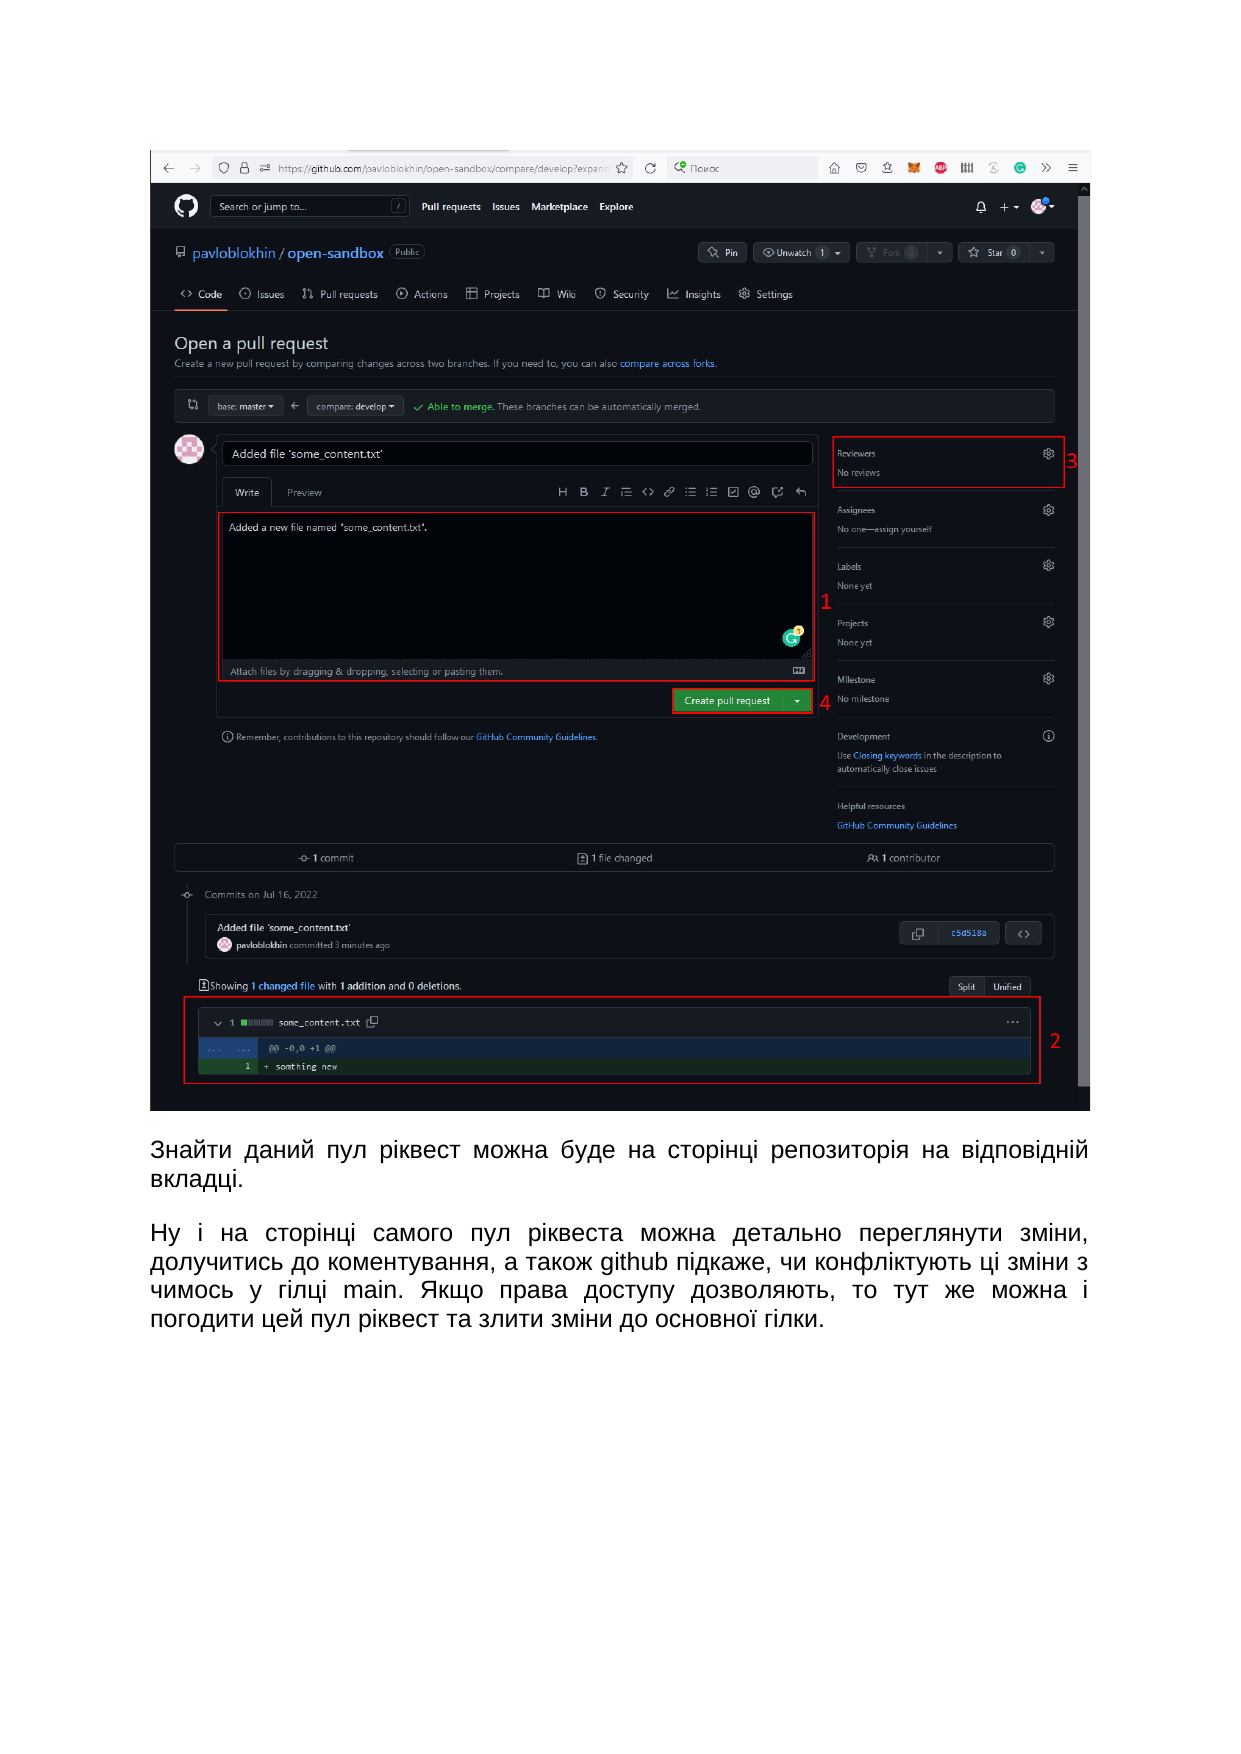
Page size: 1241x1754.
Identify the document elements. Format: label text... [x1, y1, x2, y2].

picture [150, 150, 1091, 1111]
text Ну і на сторінці самого пул ріквеста можна детально переглянути зміни, долучитись до коментування, а також github підкаже, чи конфліктують ці зміни з чимось у гілці main. Якщо права доступу дозволяють, то тут же можна і погодити цей пул ріквест та злити зміни до основної гілки. [150, 1218, 1090, 1333]
text Знайти даний пул ріквест можна буде на сторінці репозиторія на відповідній вкладці. [150, 1135, 1090, 1193]
